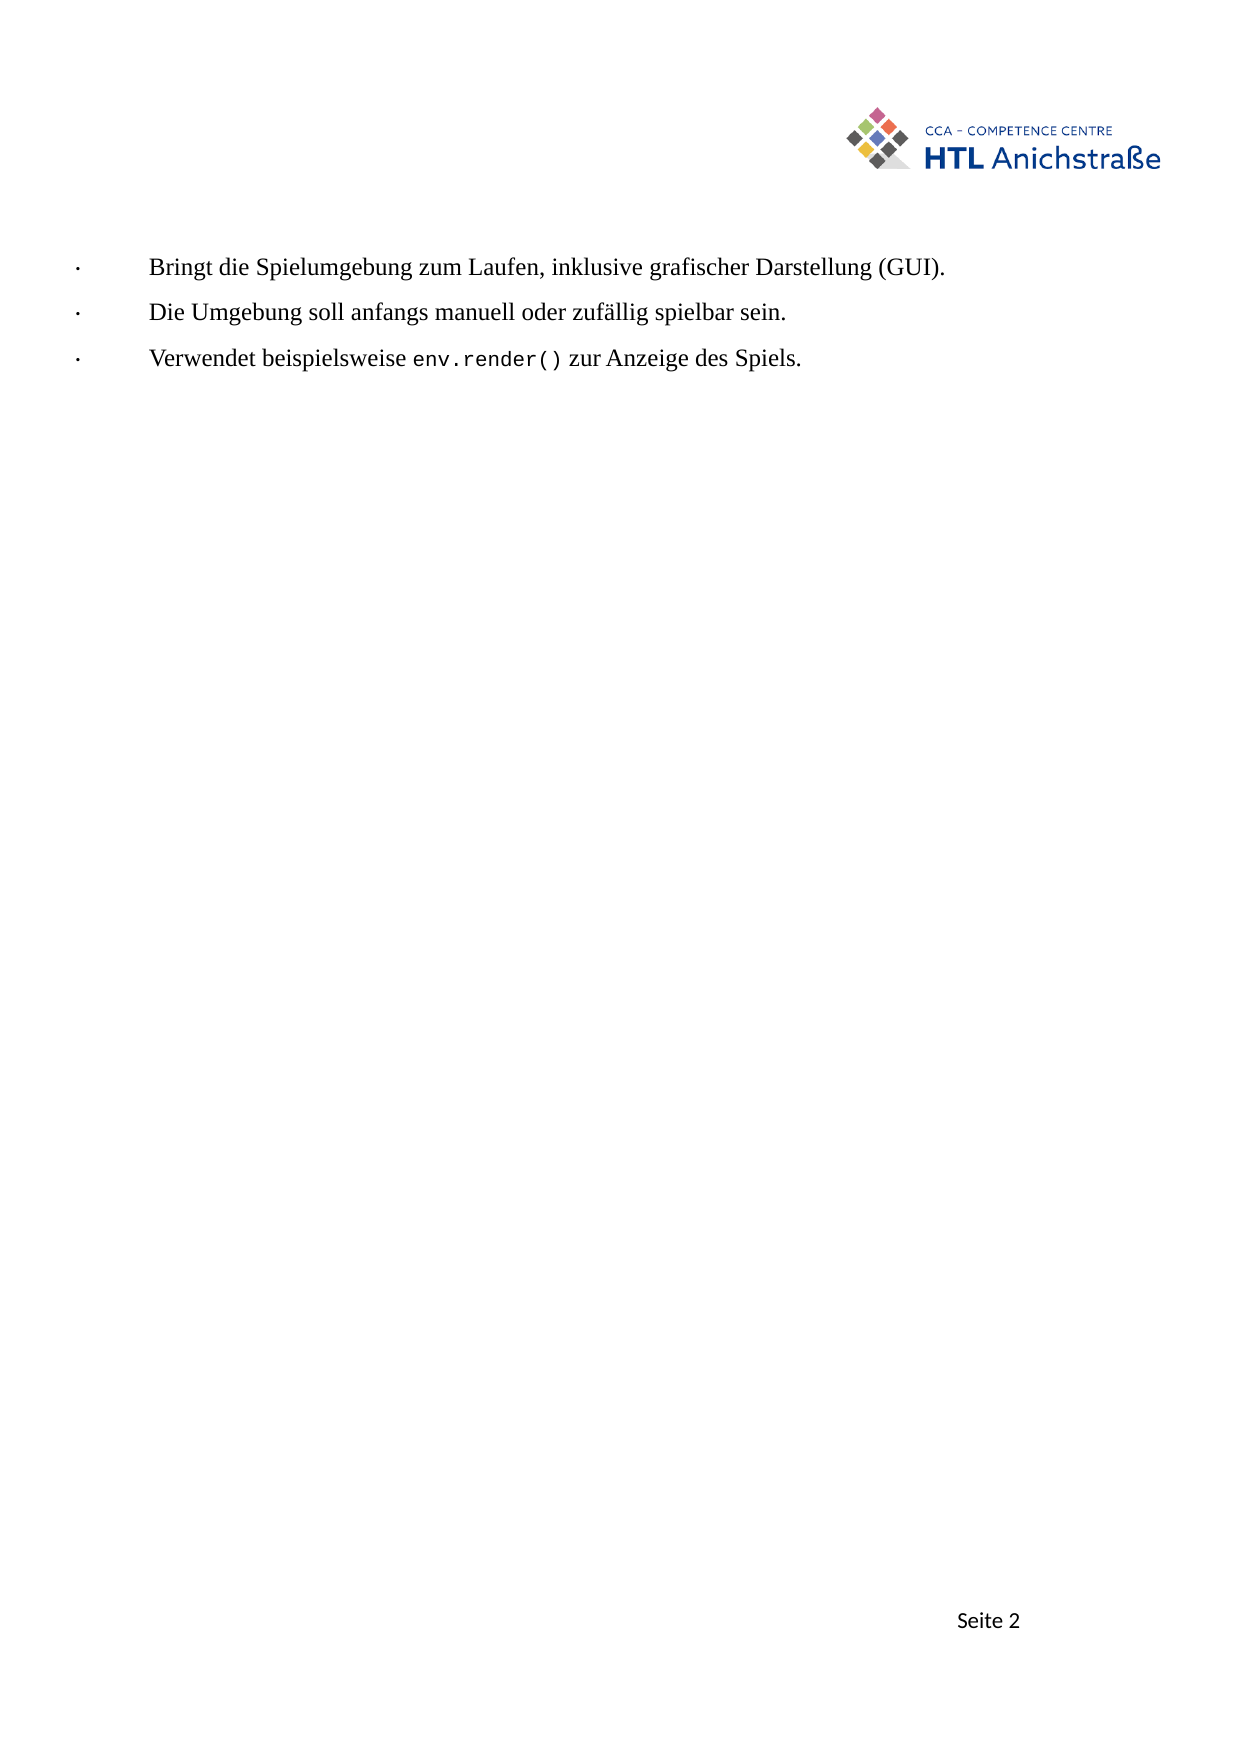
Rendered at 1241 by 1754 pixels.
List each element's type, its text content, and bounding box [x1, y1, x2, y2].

list Bringt die Spielumgebung zum Laufen, inklusive grafischer Darstellung (GUI). [75, 252, 1165, 281]
list Verwendet beispielsweise env.render() zur Anzeige des Spiels. [75, 343, 1165, 373]
list Die Umgebung soll anfangs manuell oder zufällig spielbar sein. [75, 297, 1165, 326]
